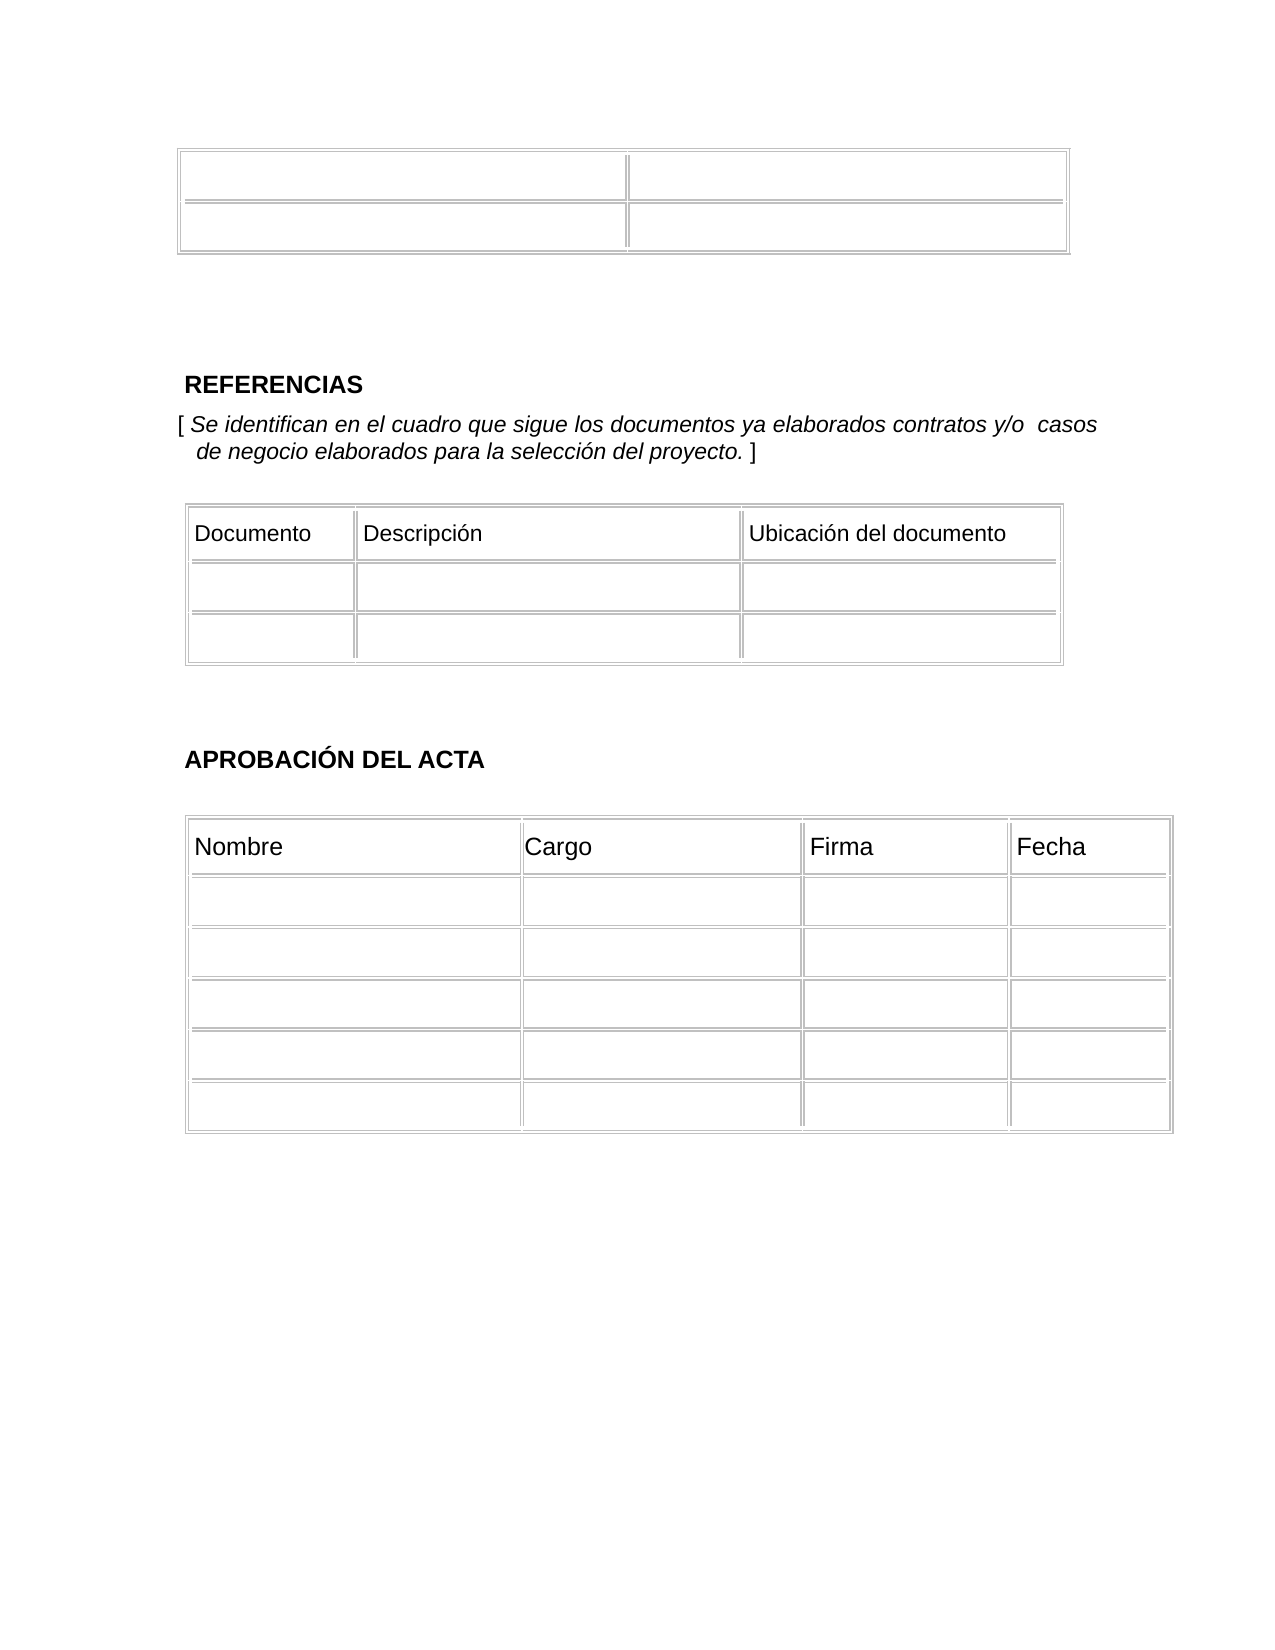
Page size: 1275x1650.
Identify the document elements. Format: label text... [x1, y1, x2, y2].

table_cell [524, 1032, 800, 1078]
subtitle REFERENCIAS [177, 370, 1098, 399]
table_cell [187, 1027, 522, 1078]
table_header Firma [802, 816, 1009, 873]
table_cell [741, 610, 1062, 661]
table_cell [187, 610, 356, 661]
subtitle APROBACIÓN DEL ACTA [177, 745, 1098, 773]
table_cell [179, 199, 627, 250]
table_cell [358, 564, 739, 610]
table_cell [524, 878, 800, 924]
table_cell [1009, 976, 1172, 1027]
table_cell [1009, 873, 1172, 924]
table_cell [524, 981, 800, 1027]
table_cell [187, 1078, 522, 1129]
table_cell [187, 976, 522, 1027]
table_cell [181, 152, 627, 199]
table_header Fecha [1009, 816, 1172, 873]
table_cell [187, 873, 522, 924]
table_cell [187, 559, 356, 610]
table_header Cargo [522, 819, 802, 873]
table_header Ubicación del documento [741, 505, 1062, 559]
table_header Documento [187, 505, 356, 559]
table_cell [1009, 1078, 1172, 1129]
table_cell [1009, 1027, 1172, 1078]
table_cell [187, 925, 522, 976]
table_cell [805, 878, 1007, 924]
table_cell [628, 199, 1068, 250]
table_header Nombre [187, 816, 522, 873]
table_cell [356, 615, 741, 661]
table_cell [802, 1078, 1009, 1129]
text [ Se identifican en el cuadro que sigue los documentos ya elaborados contratos y/o casos de negocio elaborados para la selección del proyecto. ] [177, 411, 1098, 464]
table_cell [628, 152, 1066, 199]
table_header Descripción [356, 508, 741, 559]
table_cell [805, 981, 1007, 1027]
table_cell [524, 929, 800, 976]
table_cell [805, 929, 1007, 976]
table_cell [741, 559, 1062, 610]
table_cell [1009, 925, 1172, 976]
table_cell [805, 1032, 1007, 1078]
table_cell [522, 1083, 802, 1129]
